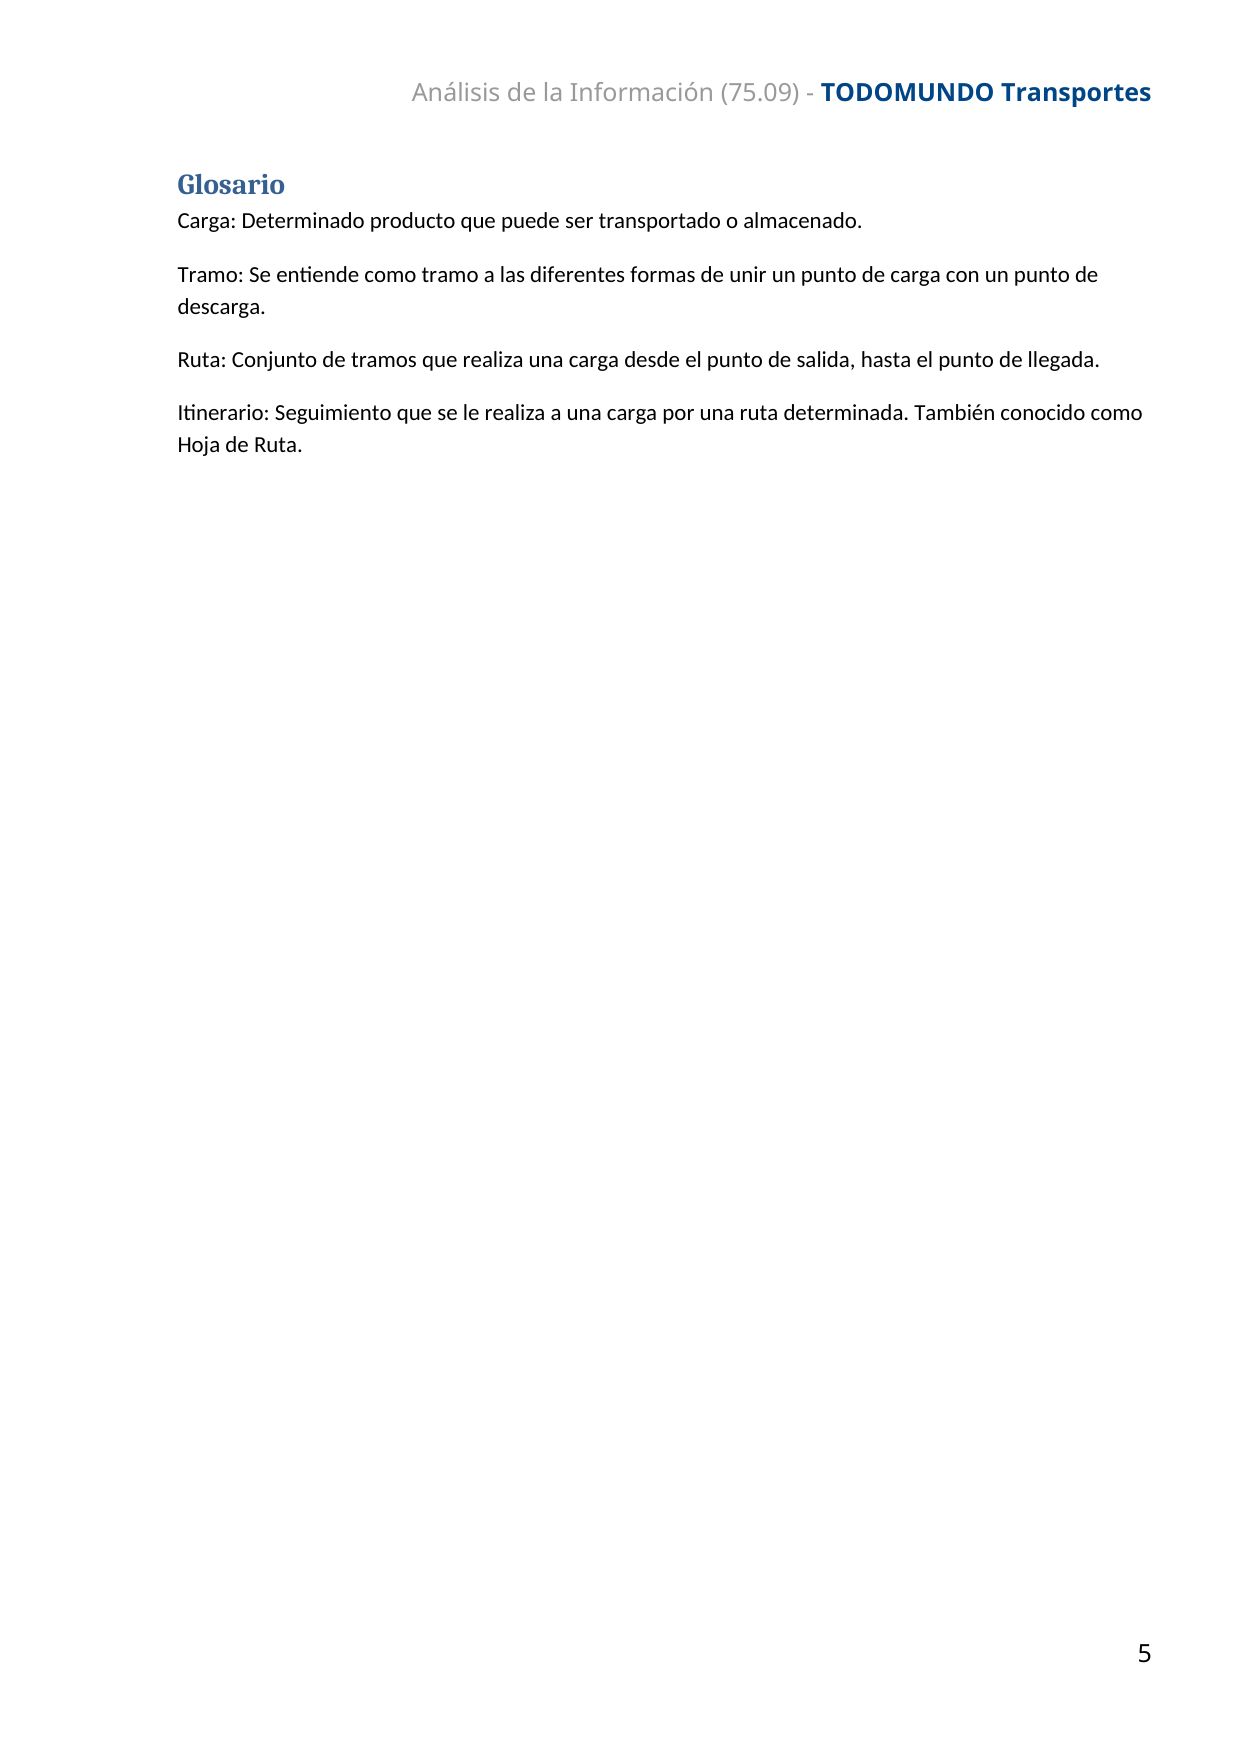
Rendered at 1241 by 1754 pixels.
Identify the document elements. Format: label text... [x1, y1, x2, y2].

subtitle Glosario [177, 168, 1152, 202]
text Carga: Determinado producto que puede ser transportado o almacenado. [177, 207, 1152, 235]
text Itinerario: Seguimiento que se le realiza a una carga por una ruta determinada. También conocido como Hoja de Ruta. [177, 398, 1152, 458]
text Tramo: Se entiende como tramo a las diferentes formas de unir un punto de carga con un punto de descarga. [177, 260, 1152, 320]
text Ruta: Conjunto de tramos que realiza una carga desde el punto de salida, hasta el punto de llegada. [177, 345, 1152, 373]
